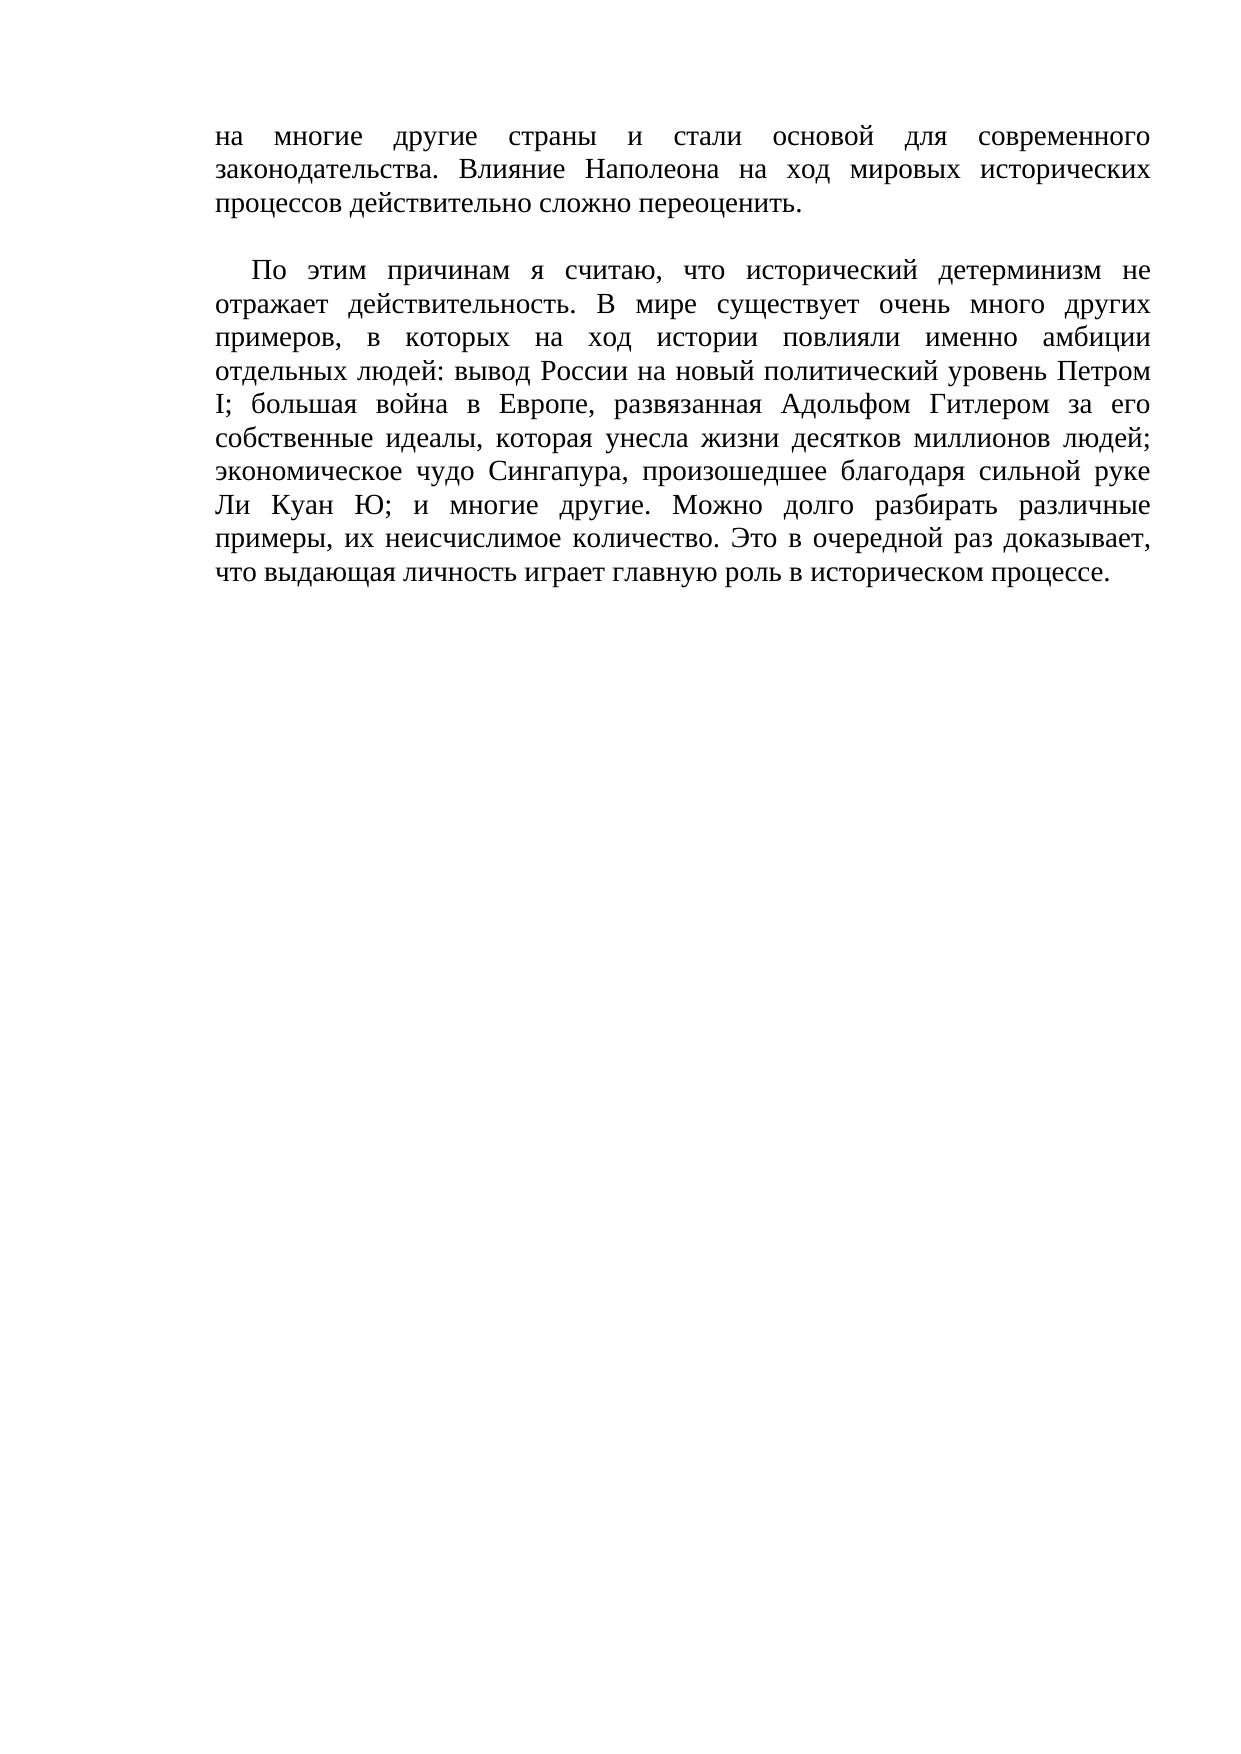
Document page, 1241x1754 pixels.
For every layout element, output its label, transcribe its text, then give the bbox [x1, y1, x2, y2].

text на многие другие страны и стали основой для современного законодательства. Влияние Наполеона на ход мировых исторических процессов действительно сложно переоценить. [215, 118, 1152, 219]
text По этим причинам я считаю, что исторический детерминизм не отражает действительность. В мире существует очень много других примеров, в которых на ход истории повлияли именно амбиции отдельных людей: вывод России на новый политический уровень Петром I; большая война в Европе, развязанная Адольфом Гитлером за его собственные идеалы, которая унесла жизни десятков миллионов людей; экономическое чудо Сингапура, произошедшее благодаря сильной руке Ли Куан Ю; и многие другие. Можно долго разбирать различные примеры, их неисчислимое количество. Это в очередной раз доказывает, что выдающая личность играет главную роль в историческом процессе. [215, 252, 1152, 588]
